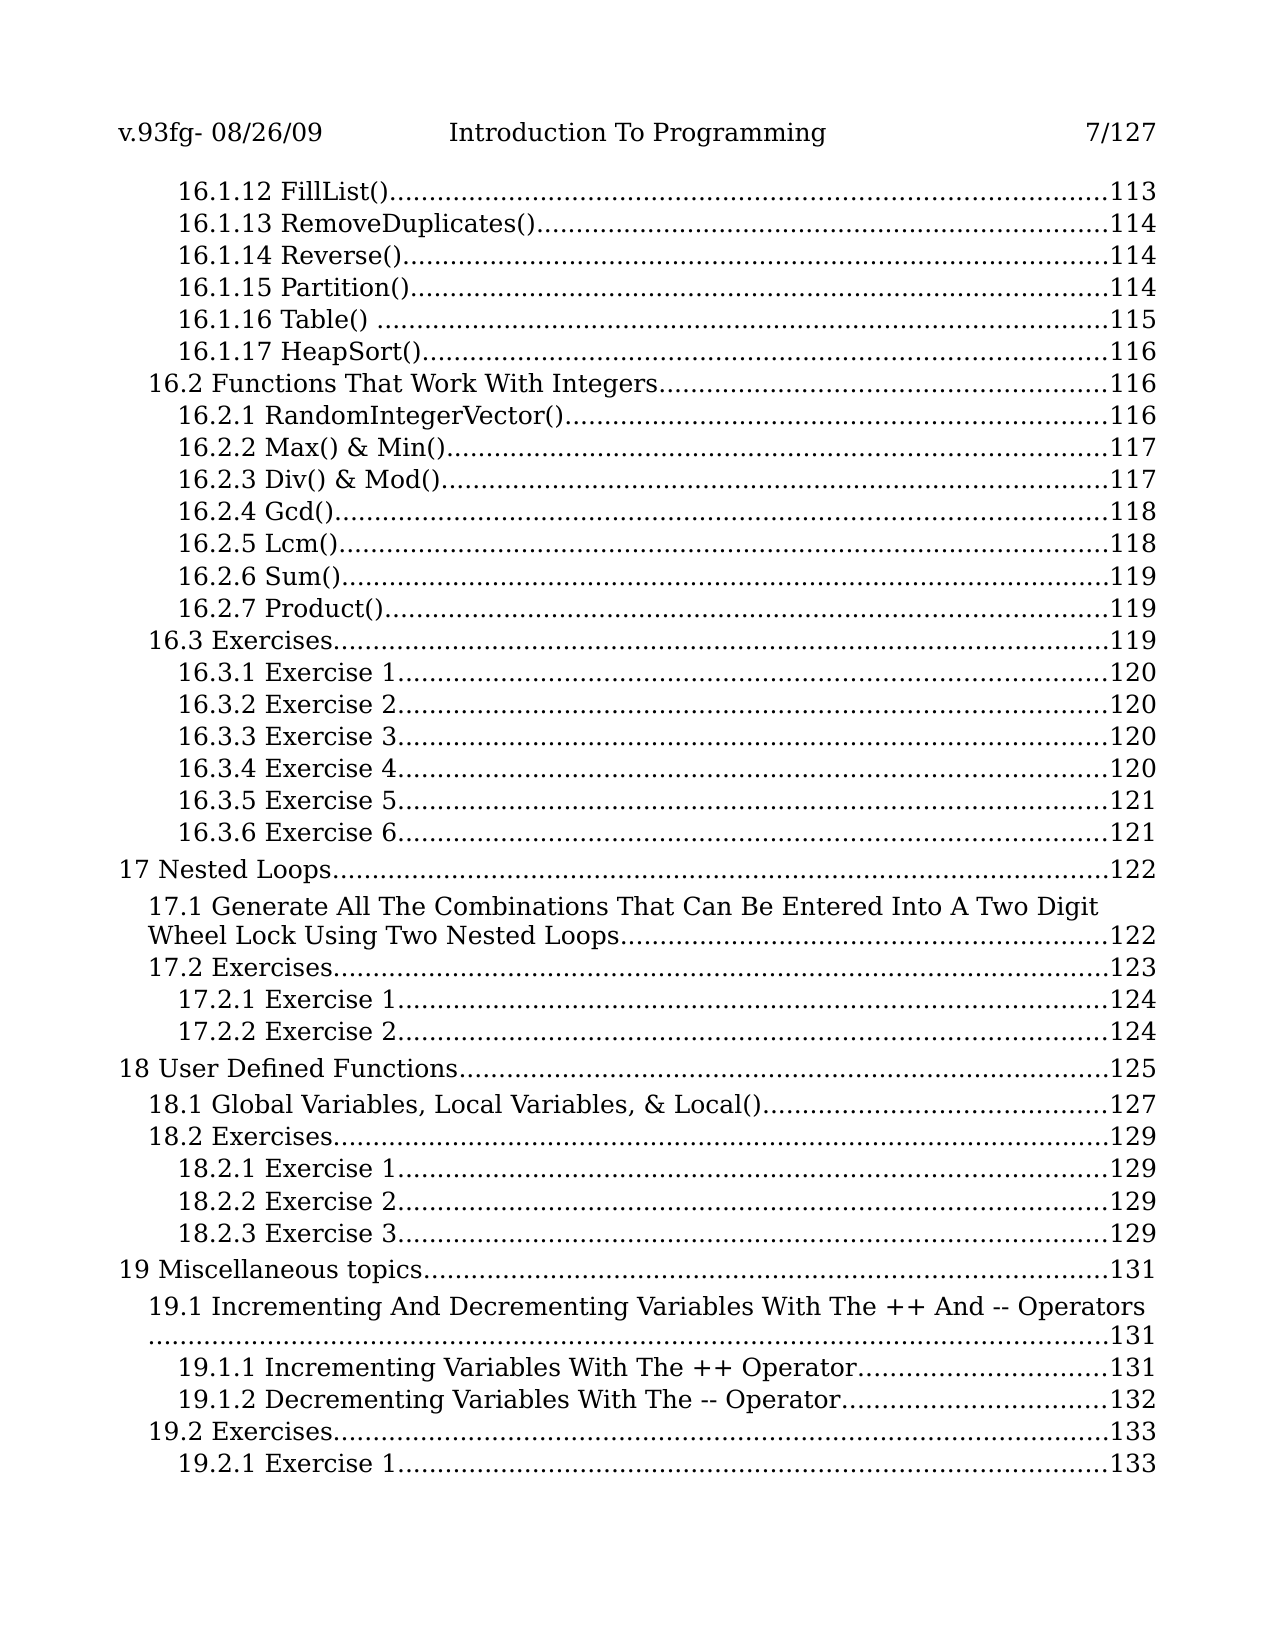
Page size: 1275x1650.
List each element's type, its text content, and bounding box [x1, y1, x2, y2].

text 19.1 Incrementing And Decrementing Variables With The ++ And -- Operators 131 [148, 1292, 1157, 1351]
text 16.3.4 Exercise 4 120 [177, 754, 1157, 783]
text 18.2.1 Exercise 1 129 [177, 1155, 1157, 1184]
text 19.1.1 Incrementing Variables With The ++ Operator 131 [177, 1353, 1157, 1383]
text 18.2.3 Exercise 3 129 [177, 1219, 1157, 1248]
text 17.2.1 Exercise 1 124 [177, 985, 1157, 1014]
text 19.1.2 Decrementing Variables With The -- Operator 132 [177, 1386, 1157, 1415]
text 16.2 Functions That Work With Integers 116 [148, 369, 1157, 398]
text 16.2.6 Sum() 119 [177, 562, 1157, 591]
text 16.2.4 Gcd() 118 [177, 498, 1157, 527]
text 16.1.12 FillList() 113 [177, 177, 1157, 206]
text 16.3.5 Exercise 5 121 [177, 786, 1157, 816]
text 16.1.17 HeapSort() 116 [177, 337, 1157, 366]
text 16.2.2 Max() & Min() 117 [177, 433, 1157, 463]
text 16.3.6 Exercise 6 121 [177, 818, 1157, 848]
text 17.1 Generate All The Combinations That Can Be Entered Into A Two Digit Wheel Lock Using Two Nested Loops 122 [148, 892, 1157, 950]
text 16.2.3 Div() & Mod() 117 [177, 466, 1157, 495]
text 18 User Defined Functions 125 [118, 1054, 1157, 1083]
text 16.1.13 RemoveDuplicates() 114 [177, 209, 1157, 238]
text 16.3.3 Exercise 3 120 [177, 722, 1157, 751]
text 16.3 Exercises 119 [148, 626, 1157, 655]
text 16.2.5 Lcm() 118 [177, 530, 1157, 559]
text 17 Nested Loops 122 [118, 855, 1157, 884]
text 18.1 Global Variables, Local Variables, & Local() 127 [148, 1091, 1157, 1120]
text 19.2 Exercises 133 [148, 1418, 1157, 1447]
text 16.3.1 Exercise 1 120 [177, 658, 1157, 687]
text 17.2 Exercises 123 [148, 953, 1157, 982]
text 19 Miscellaneous topics 131 [118, 1256, 1157, 1285]
text 17.2.2 Exercise 2 124 [177, 1017, 1157, 1046]
text 16.1.15 Partition() 114 [177, 273, 1157, 302]
text 16.1.16 Table() 115 [177, 305, 1157, 334]
text 16.2.1 RandomIntegerVector() 116 [177, 401, 1157, 431]
text 18.2.2 Exercise 2 129 [177, 1187, 1157, 1216]
text 16.1.14 Reverse() 114 [177, 241, 1157, 270]
text 16.2.7 Product() 119 [177, 594, 1157, 623]
text 19.2.1 Exercise 1 133 [177, 1450, 1157, 1479]
text 16.3.2 Exercise 2 120 [177, 690, 1157, 719]
text 18.2 Exercises 129 [148, 1123, 1157, 1152]
